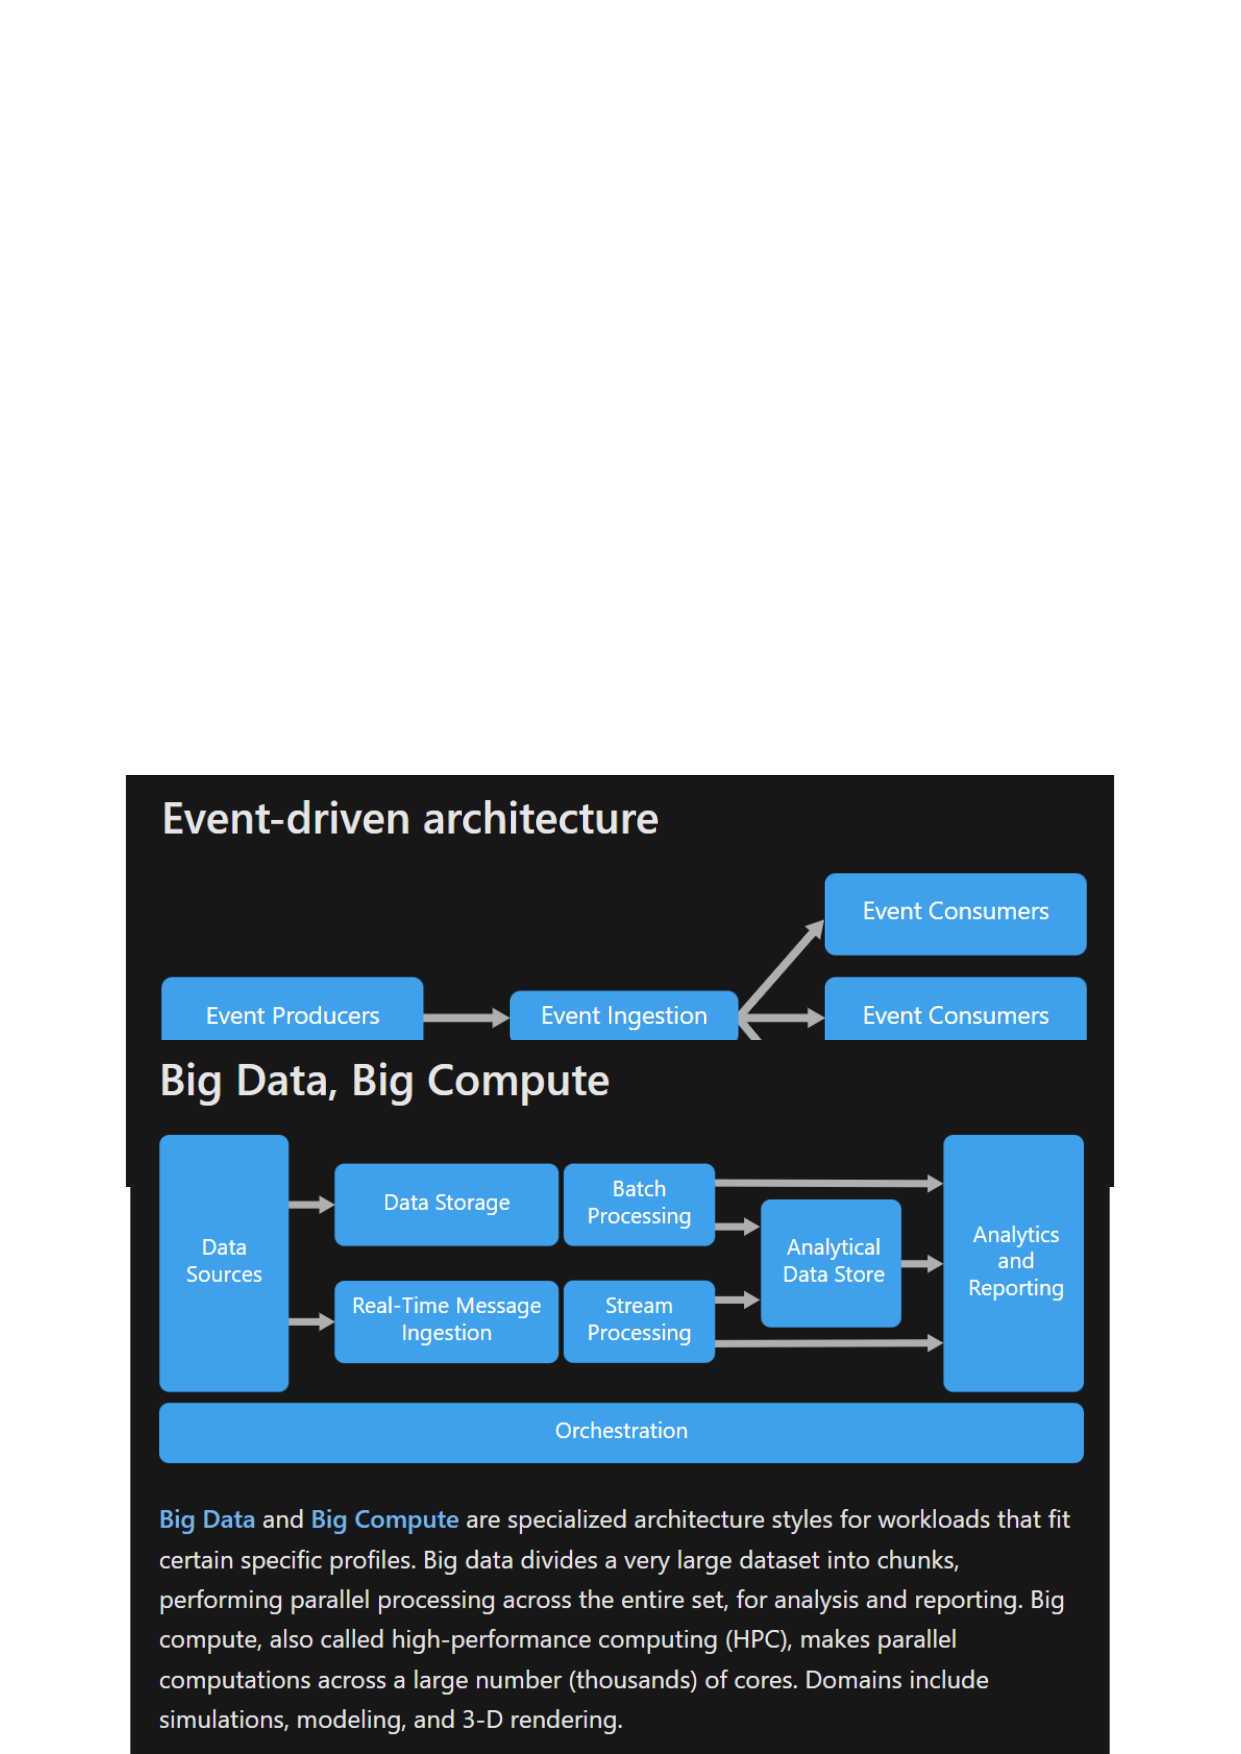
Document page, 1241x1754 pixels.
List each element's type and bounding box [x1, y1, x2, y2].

picture [125, 775, 1115, 1754]
